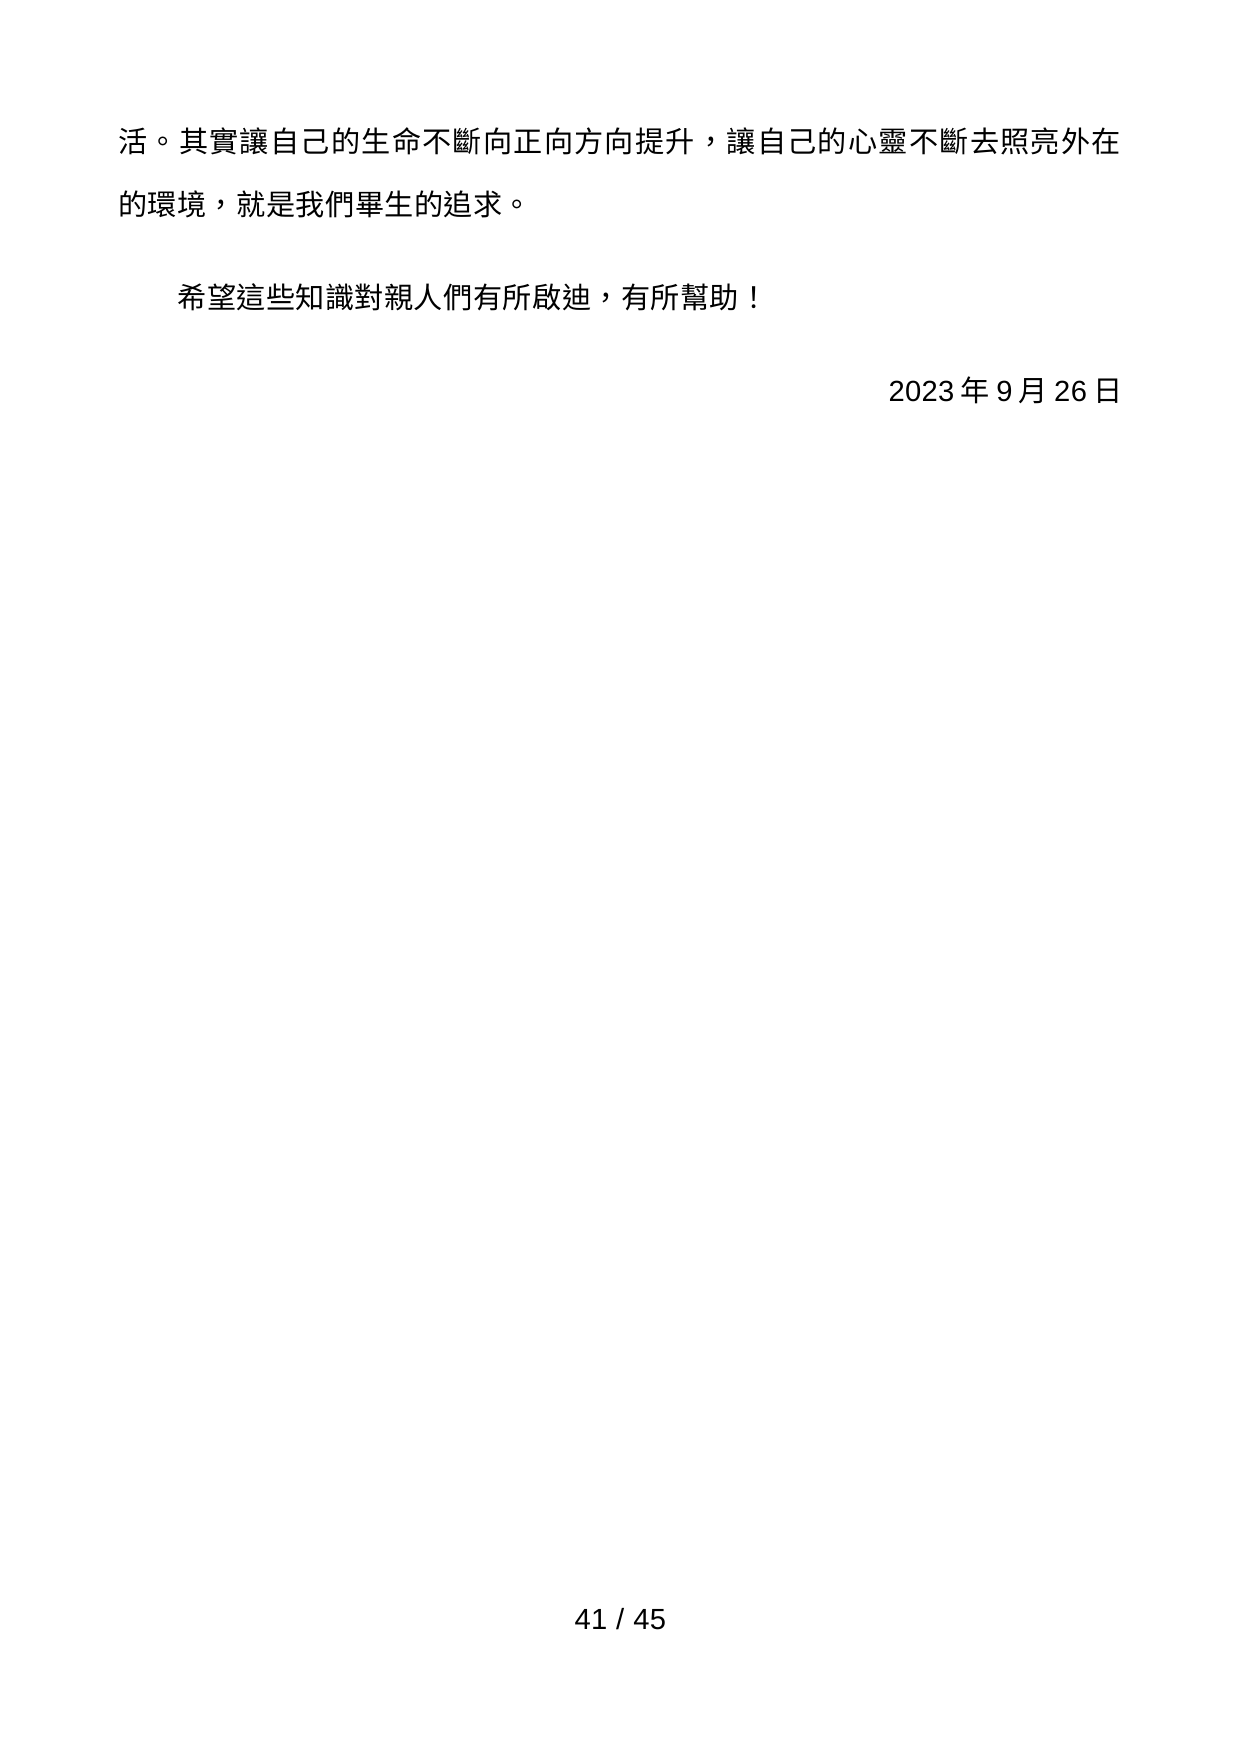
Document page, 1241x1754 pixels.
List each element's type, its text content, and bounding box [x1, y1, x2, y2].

text 2023年9月26日 [118, 367, 1122, 410]
text 希望這些知識對親人們有所啟迪，有所幫助！ [118, 274, 1122, 317]
text 今天向大家介紹這些內容，就是讓大家明白，我們的生命是何等的奇妙，我們的心靈又是何等的高貴。也正是擁有如此高貴的心靈，我們的生命才擁有非常大的提升空間。在了解了這些真相之後，我希望親人們能夠正視自己的內心，能夠掌控自己的內心，從而能夠讓自己生命中蘊含的強大能力被激活。其實讓自己的生命不斷向正向方向提升，讓自己的心靈不斷去照亮外在的環境，就是我們畢生的追求。 [118, 118, 1122, 224]
